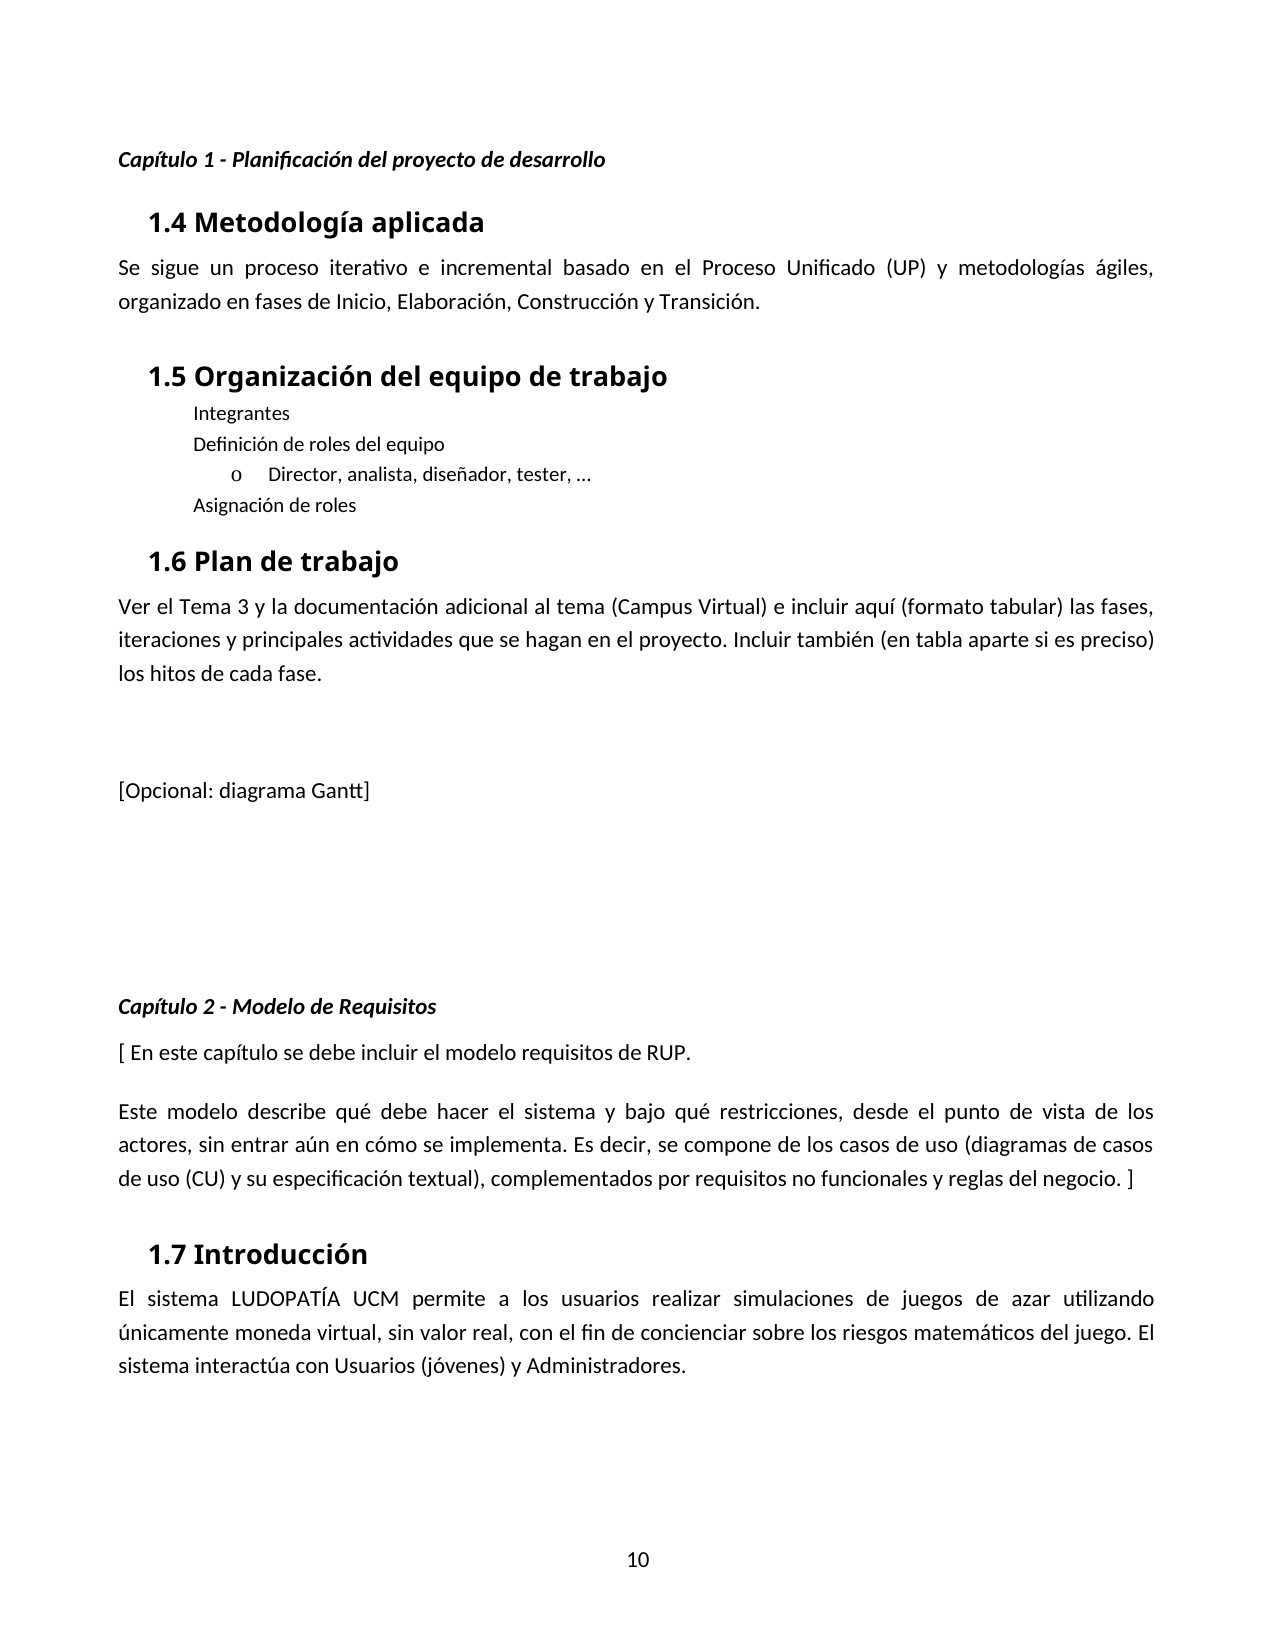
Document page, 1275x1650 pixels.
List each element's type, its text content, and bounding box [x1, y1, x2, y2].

subtitle Planificación del proyecto de desarrollo [118, 145, 1157, 173]
list Definición de roles del equipo [156, 430, 1157, 456]
text [ En este capítulo se debe incluir el modelo requisitos de RUP. [118, 1038, 1157, 1066]
list Introducción [148, 1235, 1157, 1272]
text El sistema LUDOPATÍA UCM permite a los usuarios realizar simulaciones de juegos de azar utilizando únicamente moneda virtual, sin valor real, con el fin de concienciar sobre los riesgos matemáticos del juego. El sistema interactúa con Usuarios (jóvenes) y Administradores. [118, 1284, 1157, 1379]
list Plan de trabajo [148, 543, 1157, 579]
list Integrantes [156, 399, 1157, 426]
text Se sigue un proceso iterativo e incremental basado en el Proceso Unificado (UP) y metodologías ágiles, organizado en fases de Inicio, Elaboración, Construcción y Transición. [118, 253, 1157, 315]
subtitle Modelo de Requisitos [118, 992, 1157, 1020]
text [Opcional: diagrama Gantt] [118, 776, 1157, 804]
list Metodología aplicada [148, 204, 1157, 241]
list Organización del equipo de trabajo [148, 358, 1157, 395]
text Este modelo describe qué debe hacer el sistema y bajo qué restricciones, desde el punto de vista de los actores, sin entrar aún en cómo se implementa. Es decir, se compone de los casos de uso (diagramas de casos de uso (CU) y su especificación textual), complementados por requisitos no funcionales y reglas del negocio. ] [118, 1097, 1157, 1192]
list Director, analista, diseñador, tester, … [231, 460, 1157, 487]
list Asignación de roles [156, 491, 1157, 518]
text Ver el Tema 3 y la documentación adicional al tema (Campus Virtual) e incluir aquí (formato tabular) las fases, iteraciones y principales actividades que se hagan en el proyecto. Incluir también (en tabla aparte si es preciso) los hitos de cada fase. [118, 592, 1157, 687]
